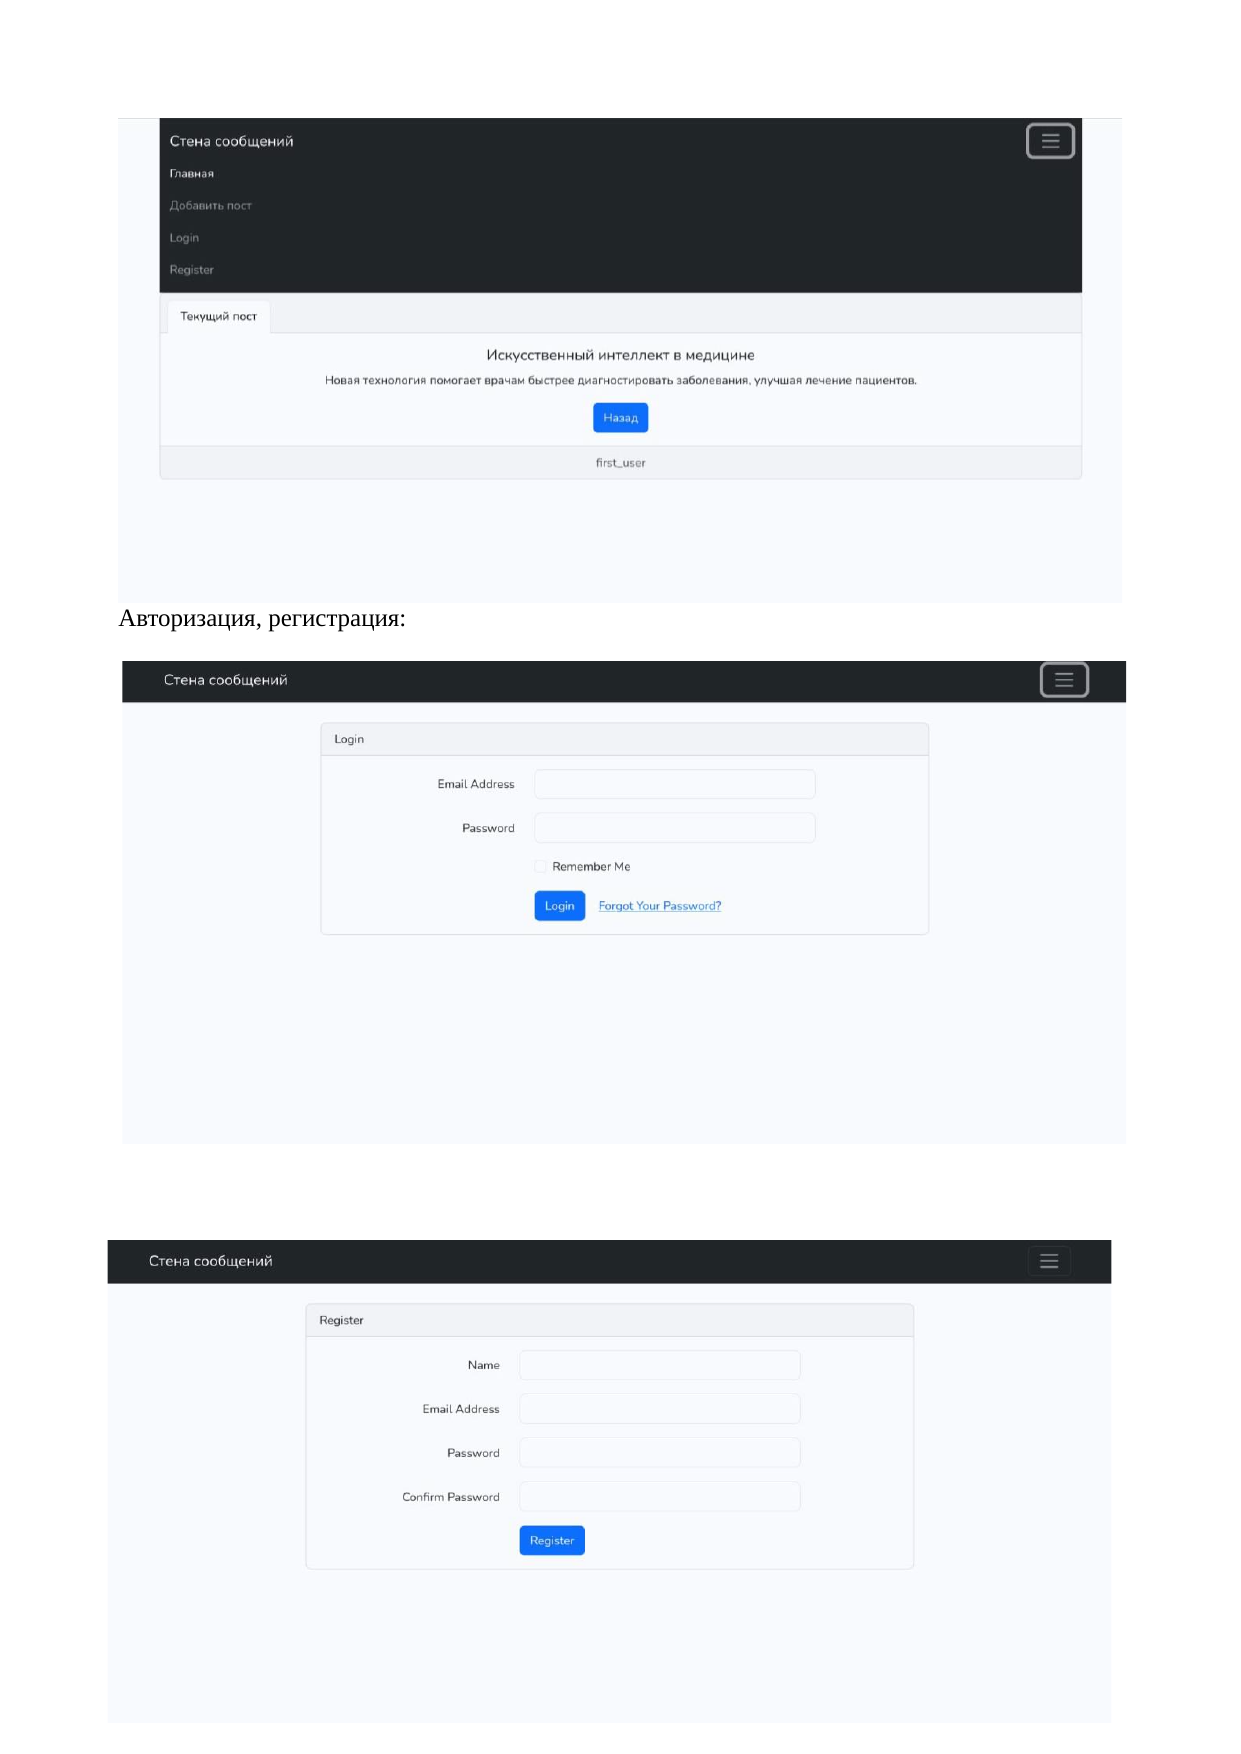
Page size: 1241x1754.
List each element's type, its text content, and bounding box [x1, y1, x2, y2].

picture [122, 661, 1127, 1144]
picture [107, 1240, 1112, 1723]
picture [118, 118, 1123, 603]
text Авторизация, регистрация: [118, 603, 1122, 632]
